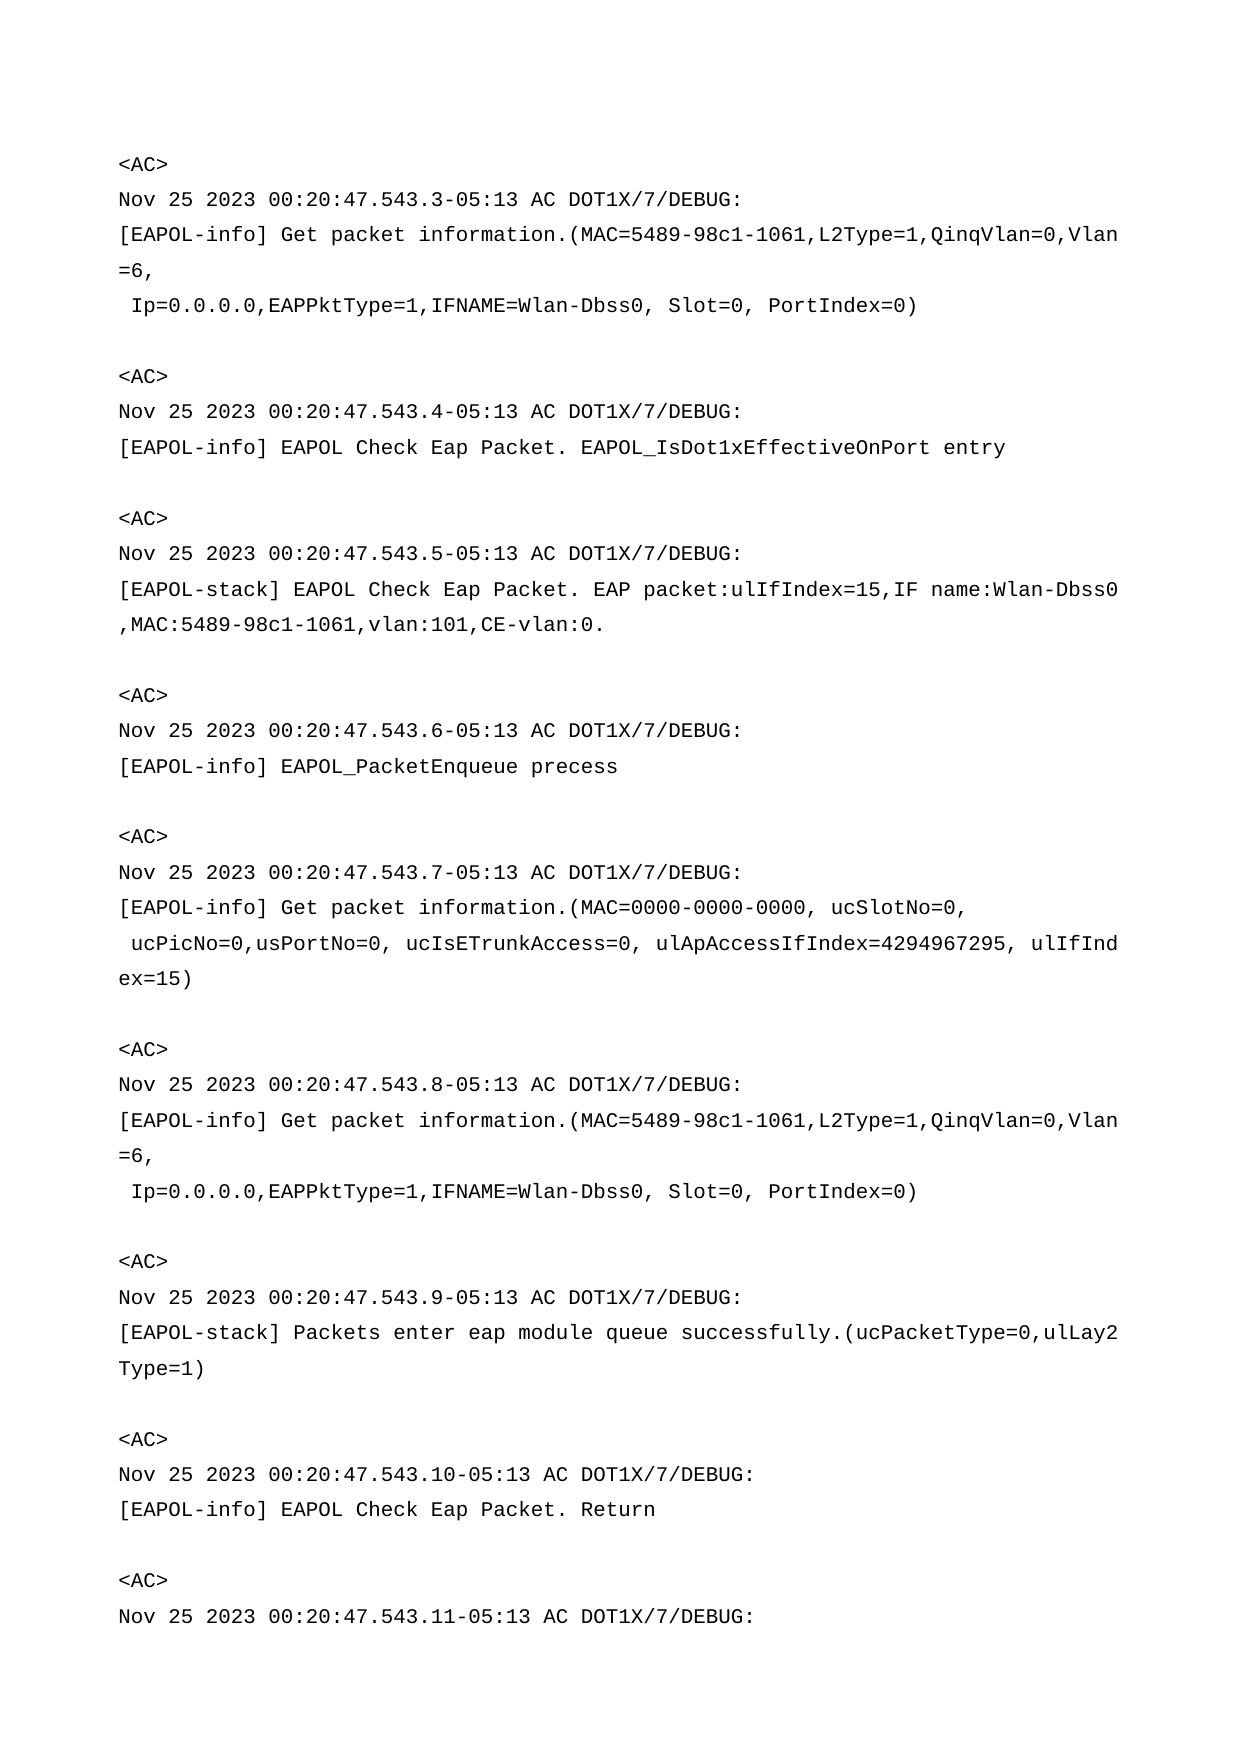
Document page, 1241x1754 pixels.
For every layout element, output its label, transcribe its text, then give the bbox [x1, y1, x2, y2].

text Ip=0.0.0.0,EAPPktType=1,IFNAME=Wlan-Dbss0, Slot=0, PortIndex=0) [118, 295, 1122, 319]
text <AC> [118, 826, 1122, 850]
text [EAPOL-info] EAPOL Check Eap Packet. EAPOL_IsDot1xEffectiveOnPort entry [118, 437, 1122, 461]
text Nov 25 2023 00:20:47.543.6-05:13 AC DOT1X/7/DEBUG: [118, 720, 1122, 744]
text Nov 25 2023 00:20:47.543.10-05:13 AC DOT1X/7/DEBUG: [118, 1464, 1122, 1488]
text <AC> [118, 1039, 1122, 1063]
text [EAPOL-info] EAPOL Check Eap Packet. Return [118, 1499, 1122, 1523]
text [EAPOL-info] Get packet information.(MAC=0000-0000-0000, ucSlotNo=0, [118, 897, 1122, 921]
text Type=1) [118, 1358, 1122, 1381]
text [EAPOL-info] Get packet information.(MAC=5489-98c1-1061,L2Type=1,QinqVlan=0,Vlan [118, 1110, 1122, 1133]
text =6, [118, 1145, 1122, 1169]
text [EAPOL-info] Get packet information.(MAC=5489-98c1-1061,L2Type=1,QinqVlan=0,Vlan [118, 224, 1122, 248]
text <AC> [118, 508, 1122, 531]
text ,MAC:5489-98c1-1061,vlan:101,CE-vlan:0. [118, 614, 1122, 638]
text [EAPOL-stack] EAPOL Check Eap Packet. EAP packet:ulIfIndex=15,IF name:Wlan-Dbss0 [118, 578, 1122, 602]
text Nov 25 2023 00:20:47.543.4-05:13 AC DOT1X/7/DEBUG: [118, 401, 1122, 425]
text ex=15) [118, 968, 1122, 992]
text [EAPOL-stack] Packets enter eap module queue successfully.(ucPacketType=0,ulLay2 [118, 1322, 1122, 1346]
text ucPicNo=0,usPortNo=0, ucIsETrunkAccess=0, ulApAccessIfIndex=4294967295, ulIfInd [118, 933, 1122, 956]
text Nov 25 2023 00:20:47.543.7-05:13 AC DOT1X/7/DEBUG: [118, 862, 1122, 886]
text <AC> [118, 1251, 1122, 1275]
text <AC> [118, 1570, 1122, 1594]
text <AC> [118, 685, 1122, 708]
text Nov 25 2023 00:20:47.543.9-05:13 AC DOT1X/7/DEBUG: [118, 1287, 1122, 1311]
text <AC> [118, 1428, 1122, 1452]
text Nov 25 2023 00:20:47.543.5-05:13 AC DOT1X/7/DEBUG: [118, 543, 1122, 567]
text Ip=0.0.0.0,EAPPktType=1,IFNAME=Wlan-Dbss0, Slot=0, PortIndex=0) [118, 1181, 1122, 1204]
text Nov 25 2023 00:20:47.543.11-05:13 AC DOT1X/7/DEBUG: [118, 1606, 1122, 1629]
text [EAPOL-info] EAPOL_PacketEnqueue precess [118, 756, 1122, 779]
text Nov 25 2023 00:20:47.543.8-05:13 AC DOT1X/7/DEBUG: [118, 1074, 1122, 1098]
text Nov 25 2023 00:20:47.543.3-05:13 AC DOT1X/7/DEBUG: [118, 189, 1122, 213]
text =6, [118, 260, 1122, 283]
text <AC> [118, 153, 1122, 177]
text <AC> [118, 366, 1122, 390]
